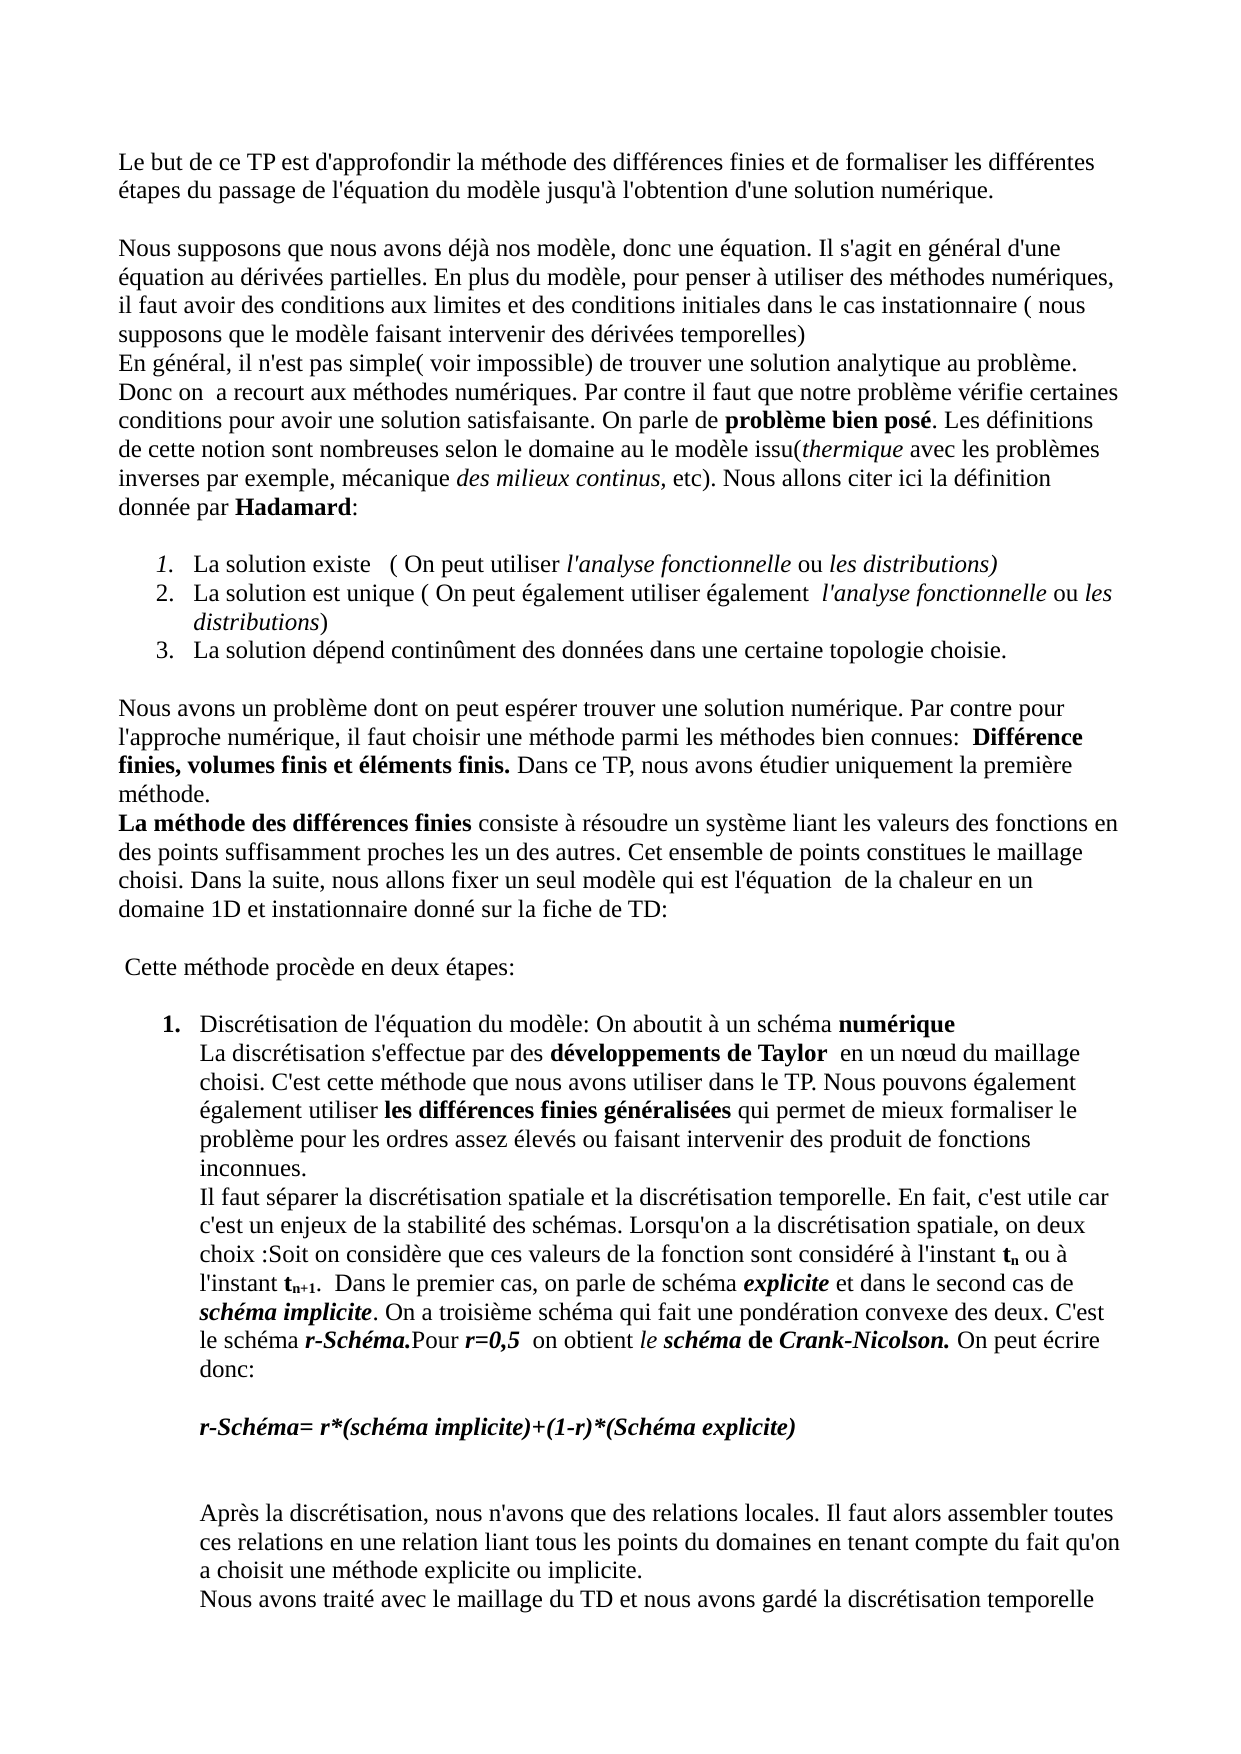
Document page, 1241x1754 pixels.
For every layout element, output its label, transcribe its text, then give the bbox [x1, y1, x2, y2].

text Le but de ce TP est d'approfondir la méthode des différences finies et de formaliser les différentes étapes du passage de l'équation du modèle jusqu'à l'obtention d'une solution numérique. [118, 147, 1122, 204]
list Nous avons traité avec le maillage du TD et nous avons gardé la discrétisation temporelle [162, 1584, 1122, 1613]
text Nous supposons que nous avons déjà nos modèle, donc une équation. Il s'agit en général d'une équation au dérivées partielles. En plus du modèle, pour penser à utiliser des méthodes numériques, il faut avoir des conditions aux limites et des conditions initiales dans le cas instationnaire ( nous supposons que le modèle faisant intervenir des dérivées temporelles) [118, 233, 1122, 348]
list Il faut séparer la discrétisation spatiale et la discrétisation temporelle. En fait, c'est utile car c'est un enjeux de la stabilité des schémas. Lorsqu'on a la discrétisation spatiale, on deux choix :Soit on considère que ces valeurs de la fonction sont considéré à l'instant tn ou à l'instant tn+1. Dans le premier cas, on parle de schéma explicite et dans le second cas de schéma implicite. On a troisième schéma qui fait une pondération convexe des deux. C'est le schéma r-Schéma.Pour r=0,5 on obtient le schéma de Crank-Nicolson. On peut écrire donc: [162, 1182, 1122, 1383]
text Cette méthode procède en deux étapes: [118, 952, 1122, 981]
list r-Schéma= r*(schéma implicite)+(1-r)*(Schéma explicite) [162, 1412, 1122, 1441]
list La solution existe ( On peut utiliser l'analyse fonctionnelle ou les distributions) [156, 549, 1122, 578]
text La méthode des différences finies consiste à résoudre un système liant les valeurs des fonctions en des points suffisamment proches les un des autres. Cet ensemble de points constitues le maillage choisi. Dans la suite, nous allons fixer un seul modèle qui est l'équation de la chaleur en un domaine 1D et instationnaire donné sur la fiche de TD: [118, 808, 1122, 923]
list La solution dépend continûment des données dans une certaine topologie choisie. [156, 636, 1122, 664]
list La solution est unique ( On peut également utiliser également l'analyse fonctionnelle ou les distributions) [156, 578, 1122, 636]
text En général, il n'est pas simple( voir impossible) de trouver une solution analytique au problème. Donc on a recourt aux méthodes numériques. Par contre il faut que notre problème vérifie certaines conditions pour avoir une solution satisfaisante. On parle de problème bien posé. Les définitions de cette notion sont nombreuses selon le domaine au le modèle issu(thermique avec les problèmes inverses par exemple, mécanique des milieux continus, etc). Nous allons citer ici la définition donnée par Hadamard: [118, 348, 1122, 521]
list Discrétisation de l'équation du modèle: On aboutit à un schéma numérique [162, 1009, 1122, 1038]
list Après la discrétisation, nous n'avons que des relations locales. Il faut alors assembler toutes ces relations en une relation liant tous les points du domaines en tenant compte du fait qu'on a choisit une méthode explicite ou implicite. [162, 1498, 1122, 1584]
list La discrétisation s'effectue par des développements de Taylor en un nœud du maillage choisi. C'est cette méthode que nous avons utiliser dans le TP. Nous pouvons également également utiliser les différences finies généralisées qui permet de mieux formaliser le problème pour les ordres assez élevés ou faisant intervenir des produit de fonctions inconnues. [162, 1038, 1122, 1182]
text Nous avons un problème dont on peut espérer trouver une solution numérique. Par contre pour l'approche numérique, il faut choisir une méthode parmi les méthodes bien connues: Différence finies, volumes finis et éléments finis. Dans ce TP, nous avons étudier uniquement la première méthode. [118, 693, 1122, 808]
